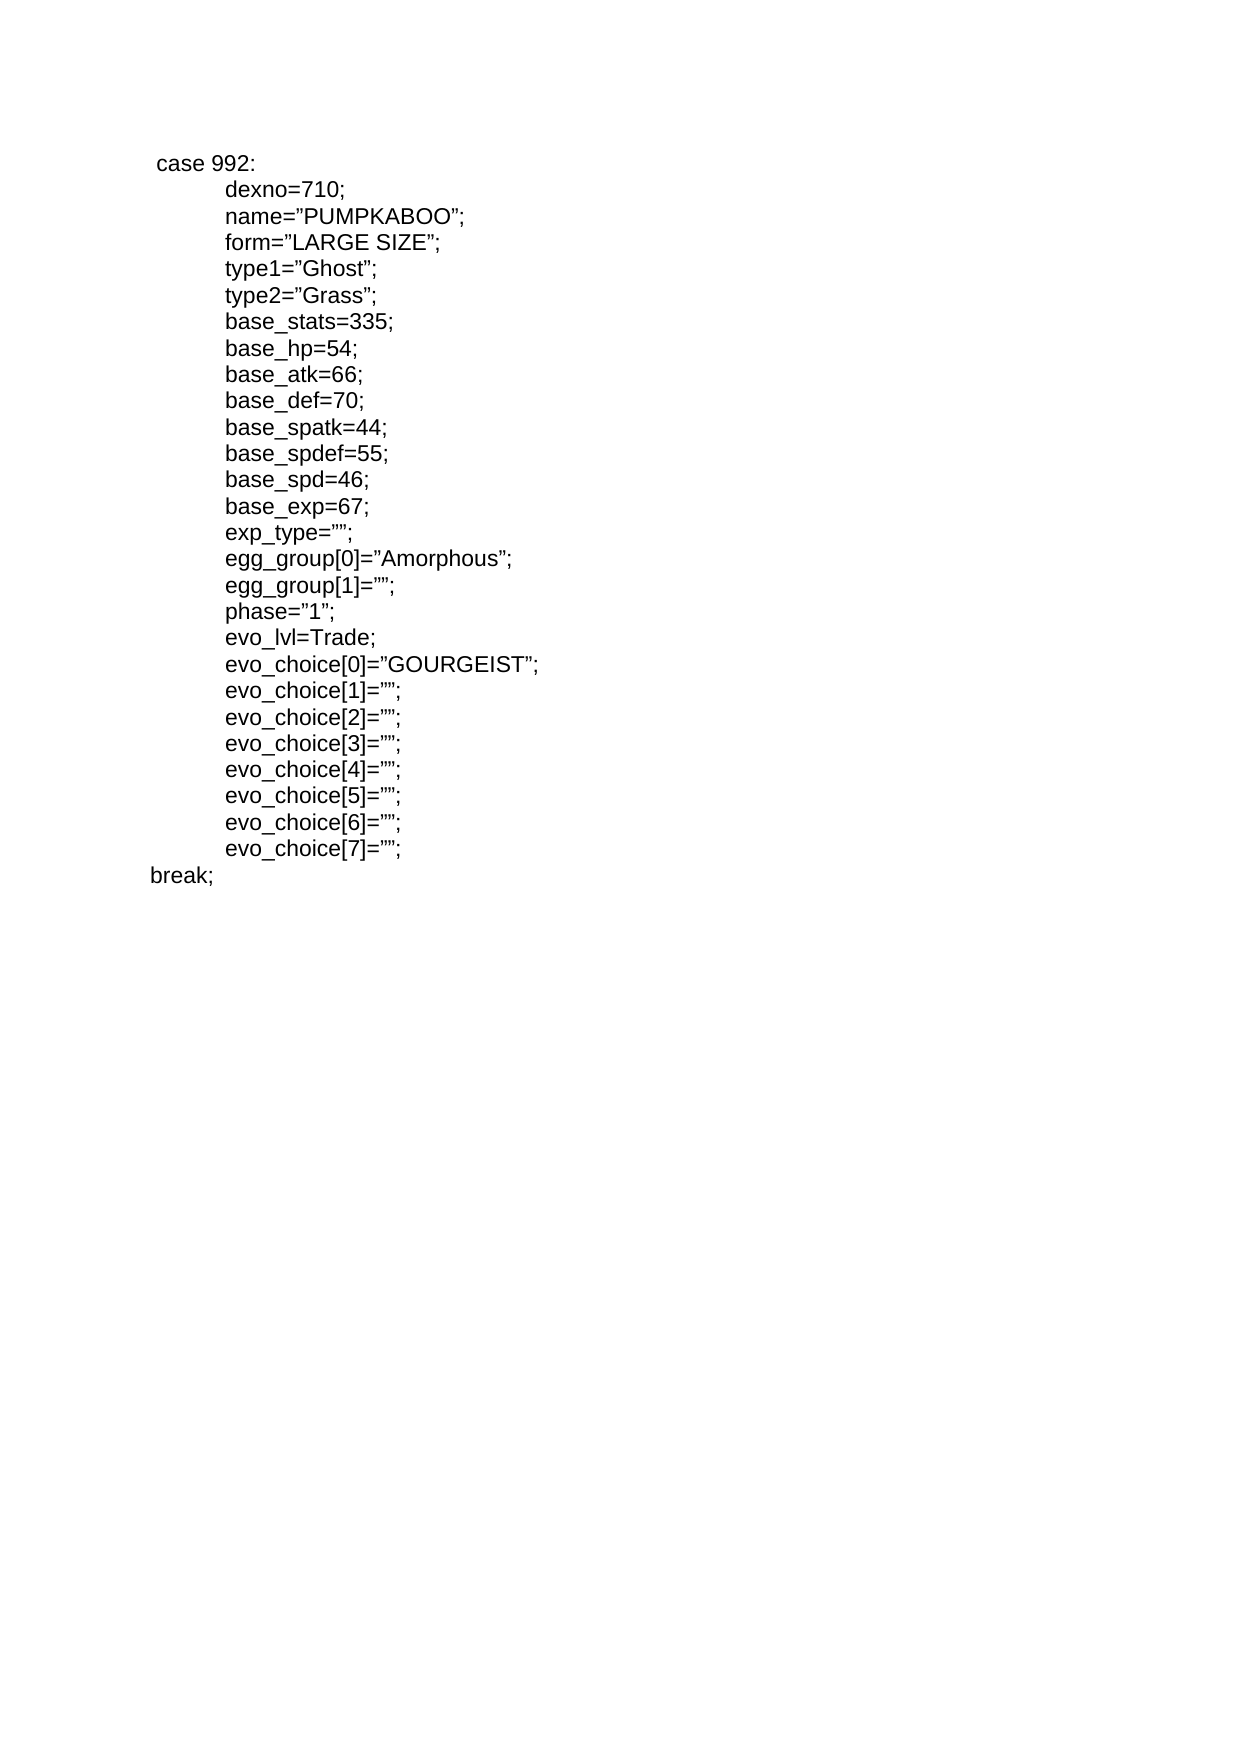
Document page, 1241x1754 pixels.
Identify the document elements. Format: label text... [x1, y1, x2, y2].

text base_spatk=44; [150, 413, 1090, 440]
text exp_type=””; [150, 519, 1090, 545]
text evo_choice[0]=”GOURGEIST”; [150, 651, 1090, 677]
text case 992: [150, 150, 1090, 176]
text evo_choice[7]=””; [150, 835, 1090, 862]
text name=”PUMPKABOO”; [150, 203, 1090, 229]
text evo_choice[4]=””; [150, 756, 1090, 782]
text evo_lvl=Trade; [150, 624, 1090, 651]
text type2=”Grass”; [150, 282, 1090, 308]
text dexno=710; [150, 176, 1090, 203]
text evo_choice[2]=””; [150, 703, 1090, 730]
text base_atk=66; [150, 361, 1090, 387]
text egg_group[1]=””; [150, 572, 1090, 598]
text phase=”1”; [150, 598, 1090, 624]
text break; [150, 862, 1090, 888]
text base_spd=46; [150, 466, 1090, 493]
text type1=”Ghost”; [150, 255, 1090, 282]
text evo_choice[6]=””; [150, 809, 1090, 835]
text base_def=70; [150, 387, 1090, 413]
text base_hp=54; [150, 334, 1090, 361]
text form=”LARGE SIZE”; [150, 229, 1090, 255]
text evo_choice[1]=””; [150, 677, 1090, 703]
text base_exp=67; [150, 493, 1090, 519]
text egg_group[0]=”Amorphous”; [150, 545, 1090, 572]
text base_stats=335; [150, 308, 1090, 334]
text evo_choice[3]=””; [150, 730, 1090, 756]
text evo_choice[5]=””; [150, 782, 1090, 809]
text base_spdef=55; [150, 440, 1090, 466]
